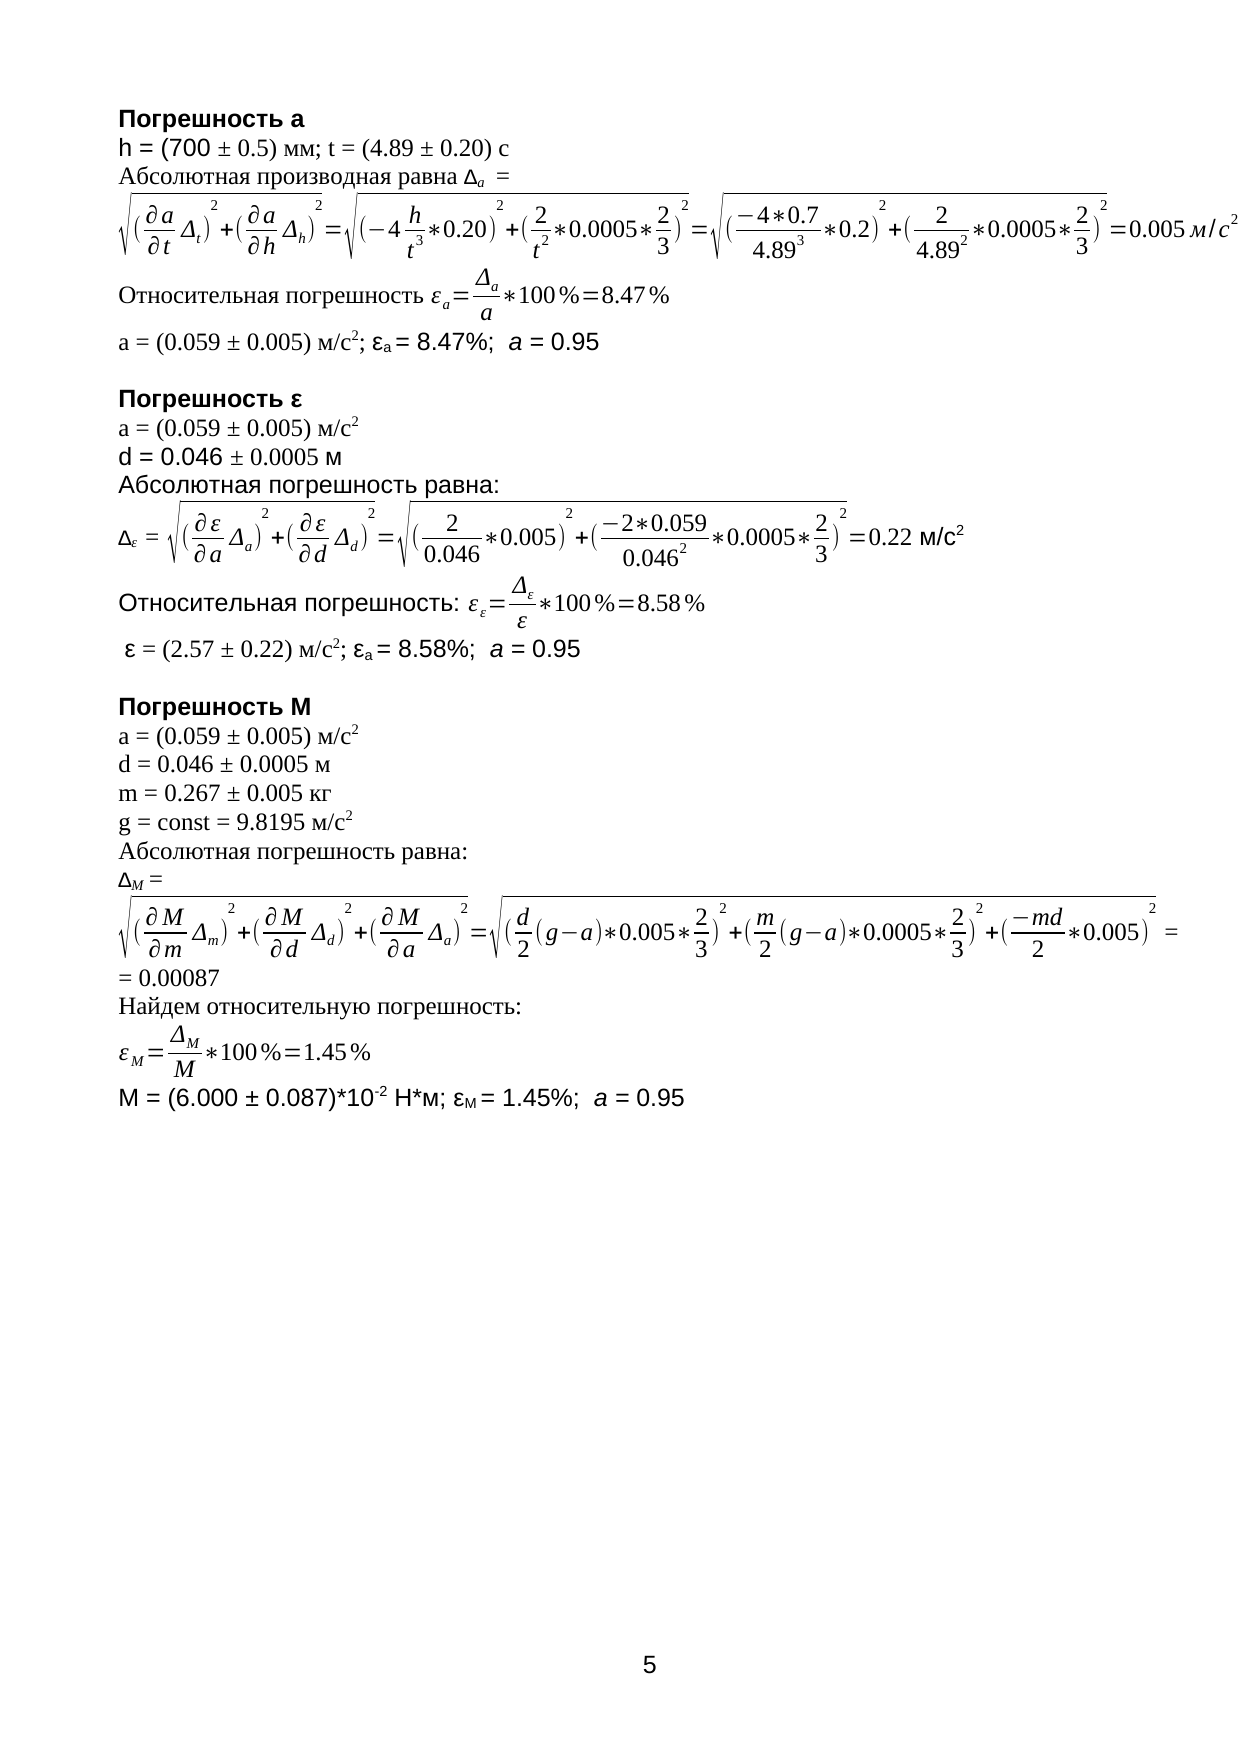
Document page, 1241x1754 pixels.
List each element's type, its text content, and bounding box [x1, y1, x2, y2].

text Абсолютная производная равна Δa = [118, 161, 1181, 263]
text Погрешность ε [118, 384, 1181, 413]
text Относительная погрешность: [118, 571, 1181, 634]
text h = (700 ± 0.5) мм; t = (4.89 ± 0.20) с [118, 132, 1181, 161]
text a = (0.059 ± 0.005) м/c2 [118, 721, 1181, 749]
text a = (0.059 ± 0.005) м/c2 [118, 413, 1181, 442]
text Найдем относительную погрешность: [118, 991, 1181, 1020]
text ΔM = = [118, 864, 1181, 963]
text Относительная погрешность [118, 263, 1181, 326]
text a = (0.059 ± 0.005) м/c2; εa = 8.47%; a = 0.95 [118, 326, 1181, 355]
text Абсолютная погрешность равна: [118, 470, 1181, 499]
text M = (6.000 ± 0.087)*10-2 H*м; εM = 1.45%; a = 0.95 [118, 1083, 1181, 1112]
text Δε = м/c2 [118, 499, 1181, 571]
text g = const = 9.8195 м/c2 [118, 807, 1181, 836]
text d = 0.046 ± 0.0005 м [118, 442, 1181, 470]
text d = 0.046 ± 0.0005 м [118, 749, 1181, 778]
text Абсолютная погрешность равна: [118, 836, 1181, 864]
text Погрешность М [118, 692, 1181, 721]
text ε = (2.57 ± 0.22) м/c2; εa = 8.58%; a = 0.95 [118, 634, 1181, 663]
text m = 0.267 ± 0.005 кг [118, 778, 1181, 807]
text Погрешность a [118, 104, 1181, 132]
text = 0.00087 [118, 963, 1181, 991]
